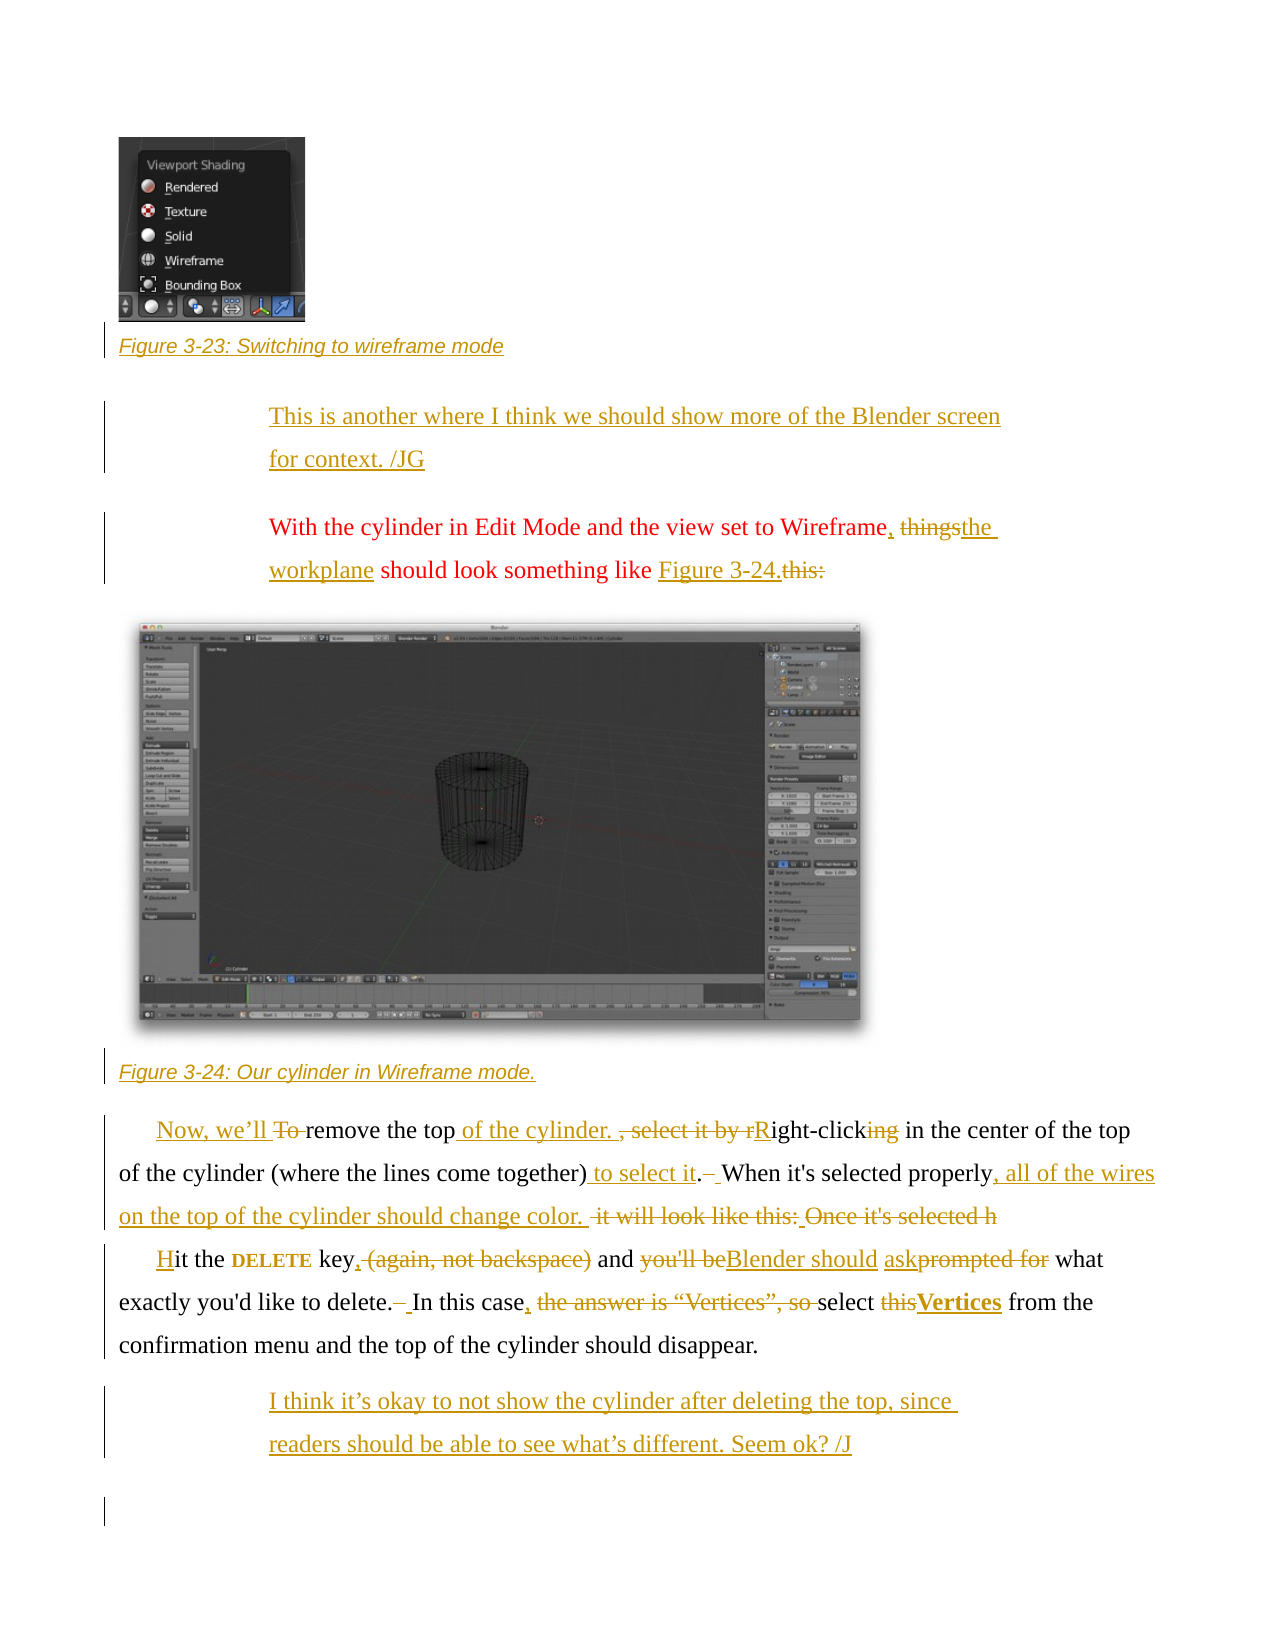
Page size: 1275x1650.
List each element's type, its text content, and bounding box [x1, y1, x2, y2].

picture [118, 611, 880, 1049]
text Now, we’ll remove the top of the cylinder. Right-click in the center of the top of the cylinder (where the lines come together) to select it. When it's selected properly, all of the wires on the top of the cylinder should change color. Hit the delete key, and Blender should ask what exactly you'd like to delete. In this case, select Vertices from the confirmation menu and the top of the cylinder should disappear. [118, 1115, 1156, 1359]
text Figure 3-24: Our cylinder in Wireframe mode. [118, 623, 1156, 1084]
text I think it’s okay to not show the cylinder after deleting the top, since readers should be able to see what’s different. Seem ok? /J [268, 1386, 1006, 1458]
picture [118, 137, 306, 322]
text Figure 3-23: Switching to wireframe mode [118, 118, 1156, 358]
text This is another where I think we should show more of the Blender screen for context. /JGWith the cylinder in Edit Mode and the view set to Wireframe, the workplane should look something like Figure 3-24. [268, 401, 1006, 473]
